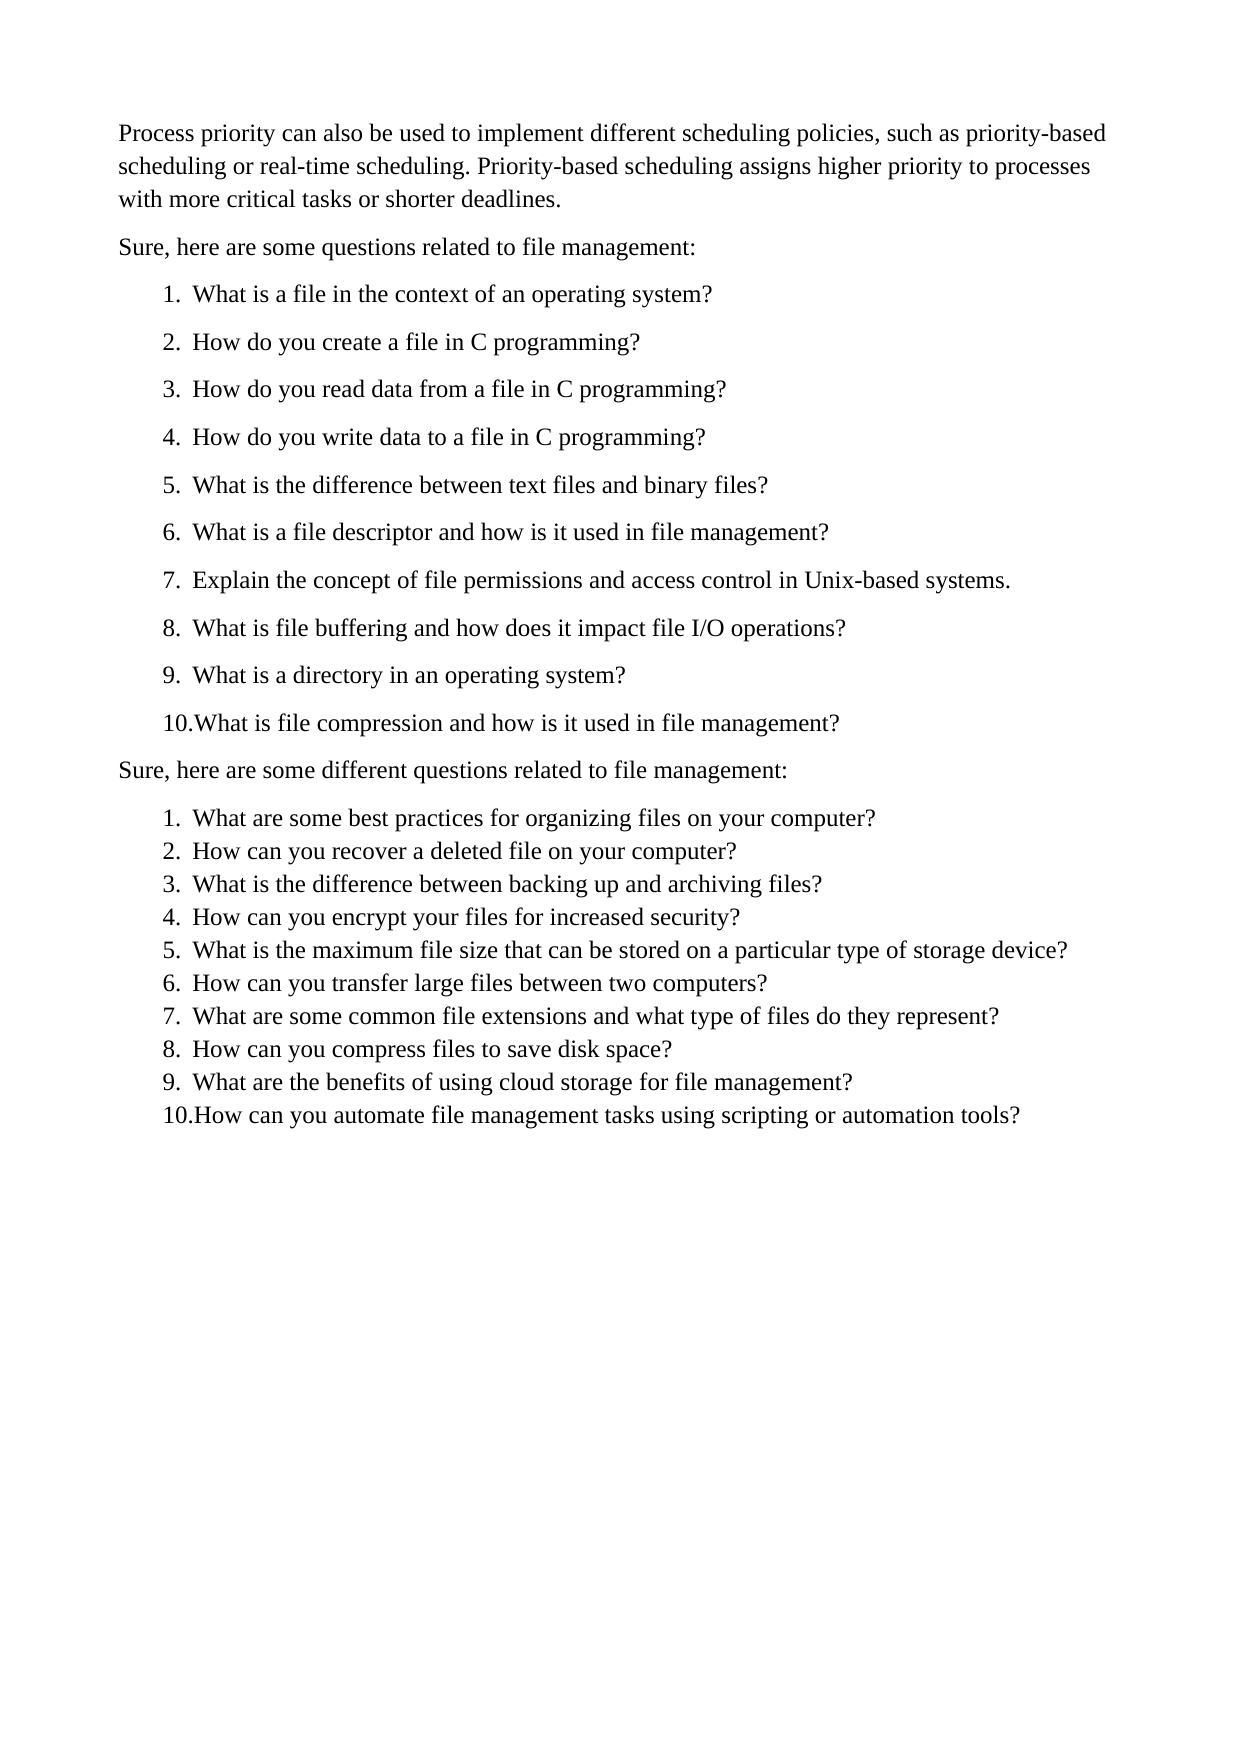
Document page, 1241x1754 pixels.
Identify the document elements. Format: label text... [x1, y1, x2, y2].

list How can you transfer large files between two computers? [162, 968, 1122, 997]
list How can you compress files to save disk space? [162, 1034, 1122, 1063]
list What is a directory in an operating system? [162, 660, 1122, 689]
list What are some best practices for organizing files on your computer? [162, 803, 1122, 832]
list What is file buffering and how does it impact file I/O operations? [162, 613, 1122, 641]
list How can you automate file management tasks using scripting or automation tools? [162, 1100, 1122, 1129]
list How can you encrypt your files for increased security? [162, 902, 1122, 931]
list What is the difference between text files and binary files? [162, 470, 1122, 498]
list How do you write data to a file in C programming? [162, 422, 1122, 451]
list What is a file descriptor and how is it used in file management? [162, 517, 1122, 546]
list What is file compression and how is it used in file management? [162, 708, 1122, 737]
text Process priority can also be used to implement different scheduling policies, such as priority-based scheduling or real-time scheduling. Priority-based scheduling assigns higher priority to processes with more critical tasks or shorter deadlines. [118, 118, 1122, 213]
list What are the benefits of using cloud storage for file management? [162, 1067, 1122, 1096]
list How do you create a file in C programming? [162, 327, 1122, 356]
text Sure, here are some questions related to file management: [118, 232, 1122, 261]
list Explain the concept of file permissions and access control in Unix-based systems. [162, 565, 1122, 594]
list What are some common file extensions and what type of files do they represent? [162, 1001, 1122, 1030]
list What is the maximum file size that can be stored on a particular type of storage device? [162, 935, 1122, 964]
list How do you read data from a file in C programming? [162, 374, 1122, 403]
list What is the difference between backing up and archiving files? [162, 869, 1122, 898]
list What is a file in the context of an operating system? [162, 279, 1122, 308]
text Sure, here are some different questions related to file management: [118, 755, 1122, 784]
list How can you recover a deleted file on your computer? [162, 836, 1122, 865]
